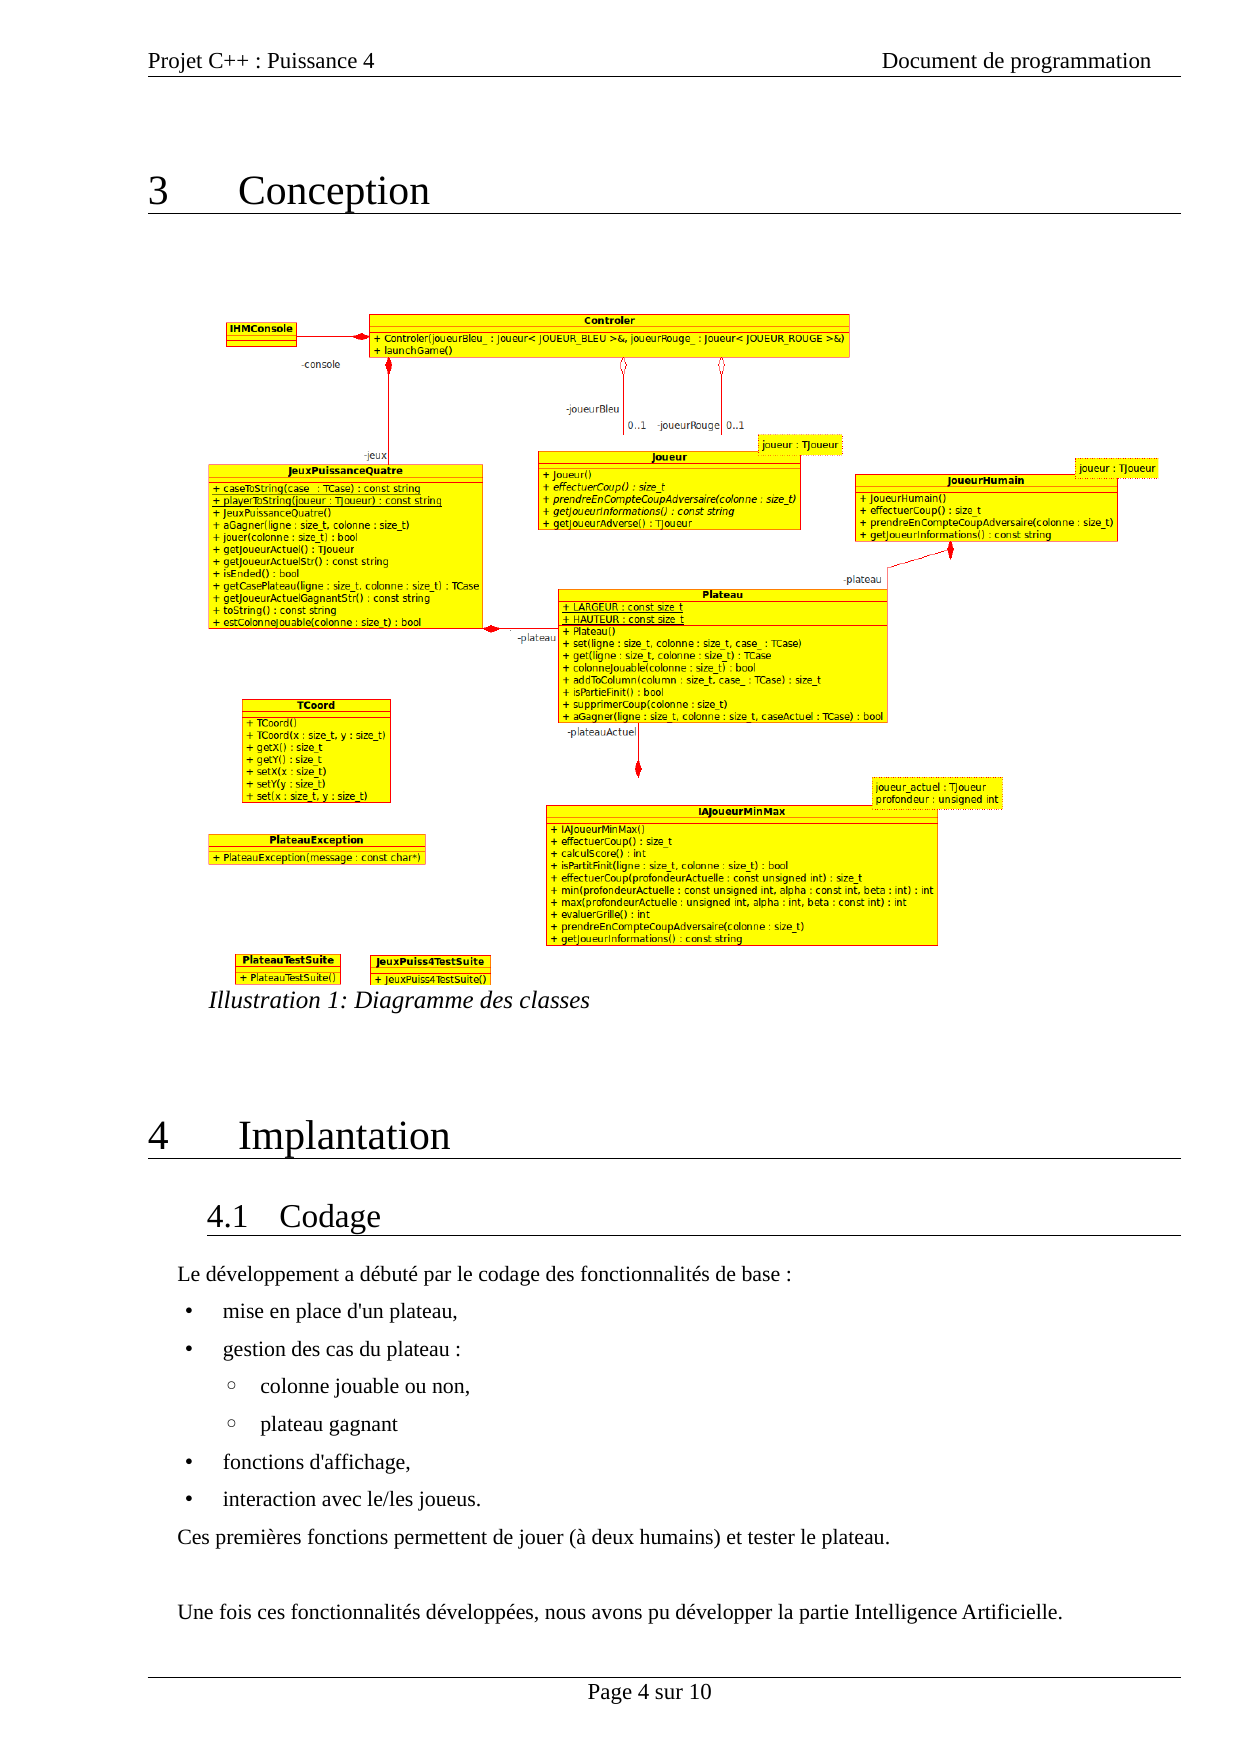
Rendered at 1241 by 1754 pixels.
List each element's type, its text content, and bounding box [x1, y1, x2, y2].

list fonctions d'affichage, [185, 1449, 1181, 1474]
text Une fois ces fonctionnalités développées, nous avons pu développer la partie Intelligence Artificielle. [148, 1599, 1181, 1624]
subtitle Implantation [148, 1110, 1181, 1158]
picture [208, 314, 1159, 985]
text Ces premières fonctions permettent de jouer (à deux humains) et tester le plateau. [148, 1524, 1181, 1549]
list mise en place d'un plateau, [185, 1298, 1181, 1323]
list interaction avec le/les joueus. [185, 1486, 1181, 1512]
text Le développement a débuté par le codage des fonctionnalités de base : [148, 1261, 1181, 1286]
subtitle Codage [207, 1197, 1181, 1235]
list colonne jouable ou non, [223, 1373, 1181, 1399]
list gestion des cas du plateau : [185, 1336, 1181, 1361]
list plateau gagnant [223, 1411, 1181, 1436]
subtitle Conception [148, 165, 1181, 213]
text Illustration 1: Diagramme des classes [208, 985, 1158, 1014]
